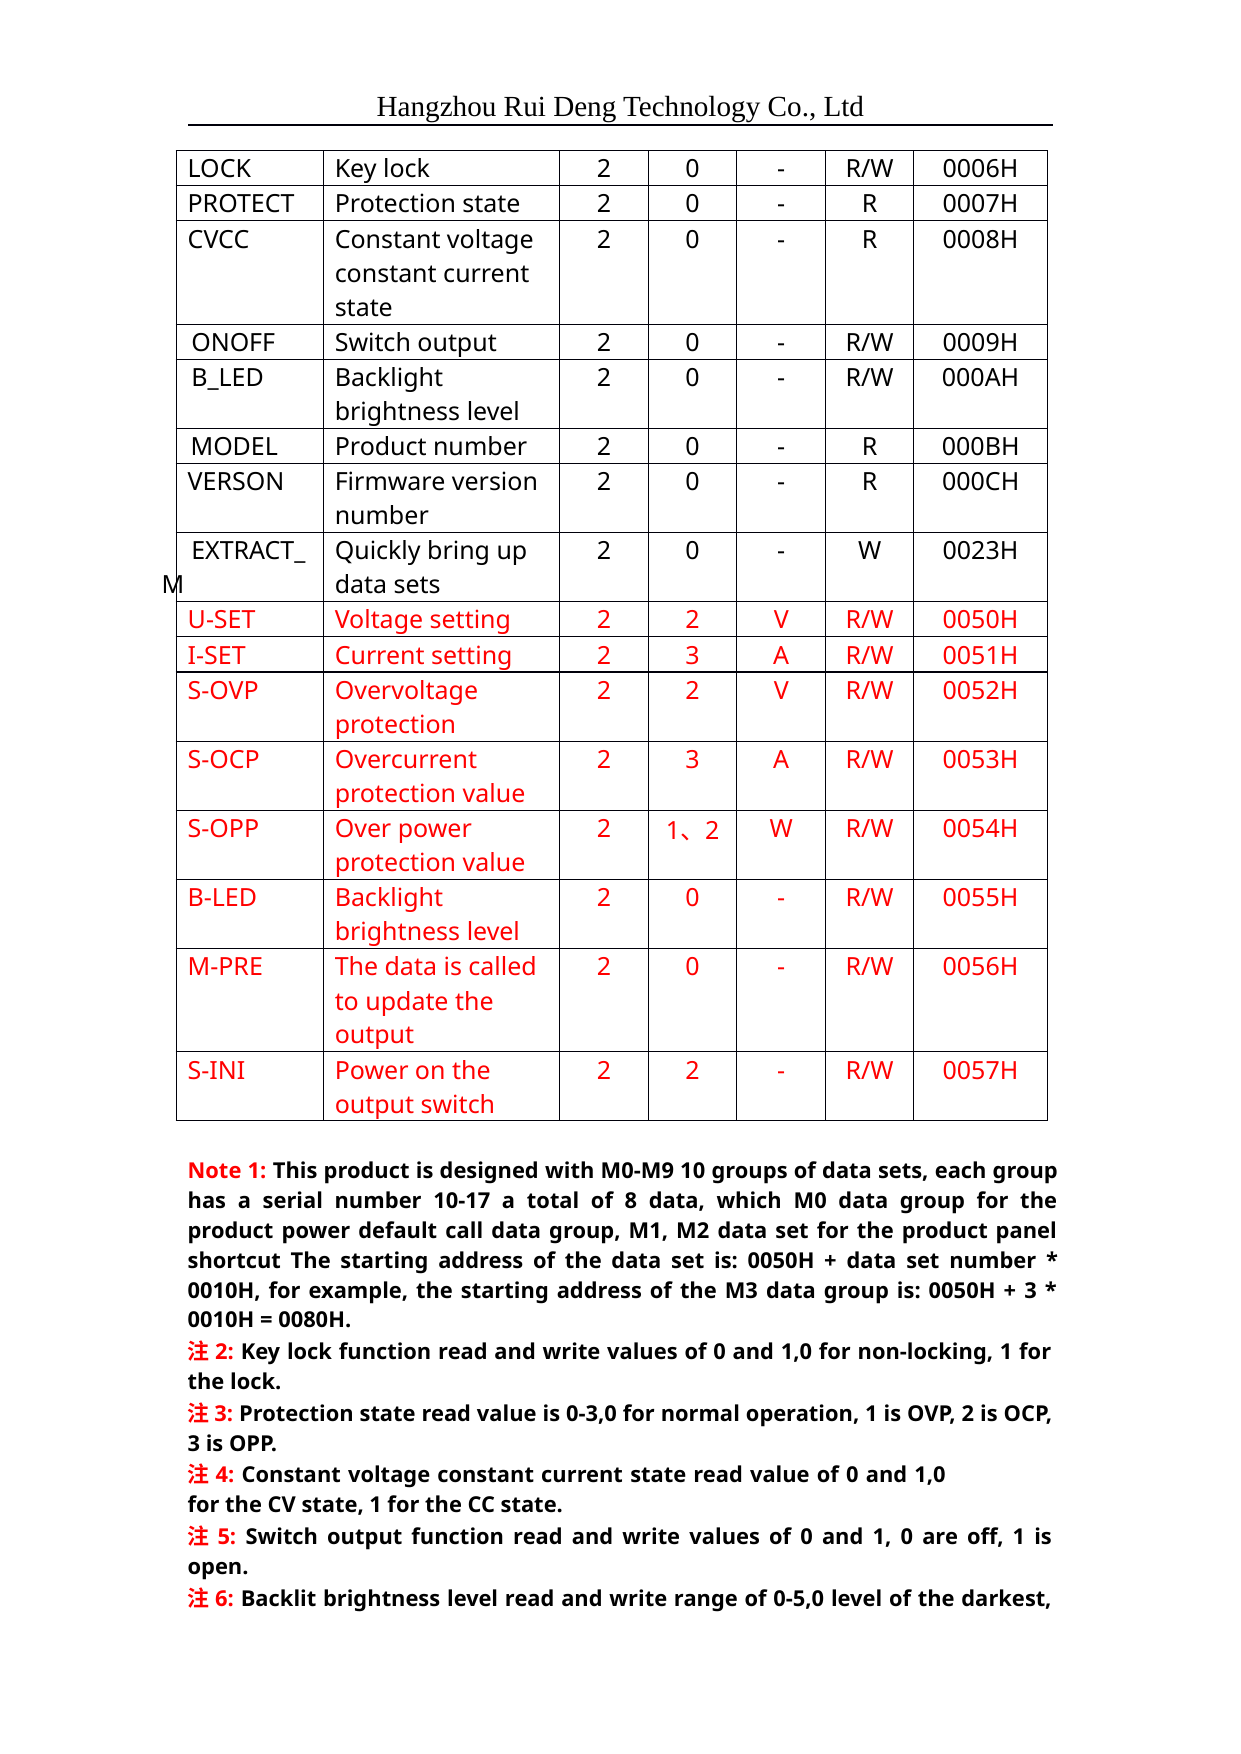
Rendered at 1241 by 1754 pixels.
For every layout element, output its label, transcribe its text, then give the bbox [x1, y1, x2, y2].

table_cell R/W [826, 151, 913, 185]
table_cell 2 [560, 325, 648, 358]
table_cell U-SET [177, 602, 323, 636]
table_cell 000AH [914, 360, 1047, 428]
table_cell Over power protection value [324, 811, 559, 879]
table_cell VERSON [177, 464, 323, 532]
table_cell 2 [649, 673, 736, 741]
table_cell Key lock [324, 151, 559, 185]
table_cell R/W [826, 1052, 913, 1120]
table_cell 0 [649, 186, 736, 220]
table_cell 2 [649, 602, 736, 636]
table_cell - [737, 533, 825, 601]
table_cell 2 [560, 186, 648, 220]
table_cell Current setting [324, 637, 559, 671]
table_cell Protection state [324, 186, 559, 220]
table_cell 2 [649, 1052, 736, 1120]
table_cell 0 [649, 429, 736, 463]
table_cell - [737, 880, 825, 948]
table_cell 2 [560, 811, 648, 879]
table_cell R/W [826, 949, 913, 1051]
table_cell I-SET [177, 637, 323, 671]
table_cell 0 [649, 360, 736, 428]
table_cell R [826, 221, 913, 323]
table_cell Product number [324, 429, 559, 463]
table_cell 000CH [914, 464, 1047, 532]
text 注5: Switch output function read and write values of 0 and 1, 0 are off, 1 is open. [187, 1519, 1053, 1581]
table_cell 0 [649, 151, 736, 185]
table_cell Constant voltage constant current state [324, 221, 559, 323]
text 注6: Backlit brightness level read and write range of 0-5,0 level of the darkest, [187, 1581, 1053, 1612]
table_cell 0 [649, 325, 736, 358]
table_cell - [737, 949, 825, 1051]
table_cell A [737, 637, 825, 671]
table_cell 0050H [914, 602, 1047, 636]
table_cell 0 [649, 880, 736, 948]
table_cell 1、2 [649, 811, 736, 879]
table_cell A [737, 742, 825, 810]
table_cell The data is called to update the output [324, 949, 559, 1051]
text 注2: Key lock function read and write values of 0 and 1,0 for non-locking, 1 for the lock. [187, 1334, 1053, 1396]
table_cell Voltage setting [324, 602, 559, 636]
table_cell B-LED [177, 880, 323, 948]
table_cell - [737, 464, 825, 532]
table_cell Overcurrent protection value [324, 742, 559, 810]
text 注4: Constant voltage constant current state read value of 0 and 1,0 for the CV state, 1 for the CC state. [187, 1457, 946, 1519]
table_cell 3 [649, 742, 736, 810]
table_cell 2 [560, 742, 648, 810]
table_cell S-OVP [177, 673, 323, 741]
table_cell ONOFF [177, 325, 323, 358]
table_cell W [826, 533, 913, 601]
table_cell 2 [560, 221, 648, 323]
table_cell S-OCP [177, 742, 323, 810]
table_cell M-PRE [177, 949, 323, 1051]
table_cell 0054H [914, 811, 1047, 879]
table_cell V [737, 602, 825, 636]
table_cell 2 [560, 949, 648, 1051]
table_cell 2 [560, 673, 648, 741]
table_cell R/W [826, 325, 913, 358]
table_cell - [737, 221, 825, 323]
table_cell 0053H [914, 742, 1047, 810]
table_cell 0 [649, 464, 736, 532]
table_cell R/W [826, 602, 913, 636]
table_cell 0008H [914, 221, 1047, 323]
table_cell - [737, 186, 825, 220]
table_cell 000BH [914, 429, 1047, 463]
table_cell Overvoltage protection [324, 673, 559, 741]
table_cell R [826, 429, 913, 463]
table_cell R [826, 464, 913, 532]
table_cell 0 [649, 221, 736, 323]
table_cell 2 [560, 360, 648, 428]
table_cell 2 [560, 429, 648, 463]
table_cell 0009H [914, 325, 1047, 358]
table_cell 0051H [914, 637, 1047, 671]
table_cell 2 [560, 533, 648, 601]
table_cell 0006H [914, 151, 1047, 185]
table_cell Backlight brightness level [324, 360, 559, 428]
table_cell R/W [826, 673, 913, 741]
table_cell 0 [649, 533, 736, 601]
table_cell R/W [826, 637, 913, 671]
table_cell Switch output [324, 325, 559, 358]
table_cell 0 [649, 949, 736, 1051]
table_cell 2 [560, 880, 648, 948]
table_cell R/W [826, 360, 913, 428]
table_cell MODEL [177, 429, 323, 463]
table_cell W [737, 811, 825, 879]
table_cell Backlight brightness level [324, 880, 559, 948]
table_cell 2 [560, 151, 648, 185]
table_cell 3 [649, 637, 736, 671]
table_cell S-OPP [177, 811, 323, 879]
table_cell V [737, 673, 825, 741]
text Note 1: This product is designed with M0-M9 10 groups of data sets, each group has a serial number 10-17 a total of 8 data, which M0 data group for the product power default call data group, M1, M2 data set for the product panel shortcut The starting address of the data set is: 0050H + data set number * 0010H, for example, the starting address of the M3 data group is: 0050H + 3 * 0010H = 0080H. [187, 1156, 1059, 1334]
table_cell LOCK [177, 151, 323, 185]
table_cell 0007H [914, 186, 1047, 220]
table_cell 0056H [914, 949, 1047, 1051]
table_cell 2 [560, 464, 648, 532]
table_cell Firmware version number [324, 464, 559, 532]
table_cell 0057H [914, 1052, 1047, 1120]
table_cell 2 [560, 602, 648, 636]
table_cell 0052H [914, 673, 1047, 741]
table_cell - [737, 325, 825, 358]
text 注3: Protection state read value is 0-3,0 for normal operation, 1 is OVP, 2 is OCP, 3 is OPP. [187, 1396, 1053, 1457]
table_cell S-INI [177, 1052, 323, 1120]
table_cell R/W [826, 811, 913, 879]
table_cell PROTECT [177, 186, 323, 220]
table_cell 2 [560, 1052, 648, 1120]
table_cell 0055H [914, 880, 1047, 948]
table_cell - [737, 151, 825, 185]
table_cell R/W [826, 742, 913, 810]
table_cell CVCC [177, 221, 323, 323]
table_cell 2 [560, 637, 648, 671]
table_cell - [737, 360, 825, 428]
table_cell - [737, 429, 825, 463]
table_cell B_LED [177, 360, 323, 428]
table_cell 0023H [914, 533, 1047, 601]
table_cell R [826, 186, 913, 220]
table_cell R/W [826, 880, 913, 948]
table_cell Power on the output switch [324, 1052, 559, 1120]
table_cell Quickly bring up data sets [324, 533, 559, 601]
table_cell - [737, 1052, 825, 1120]
table_cell EXTRACT_M [177, 533, 323, 601]
